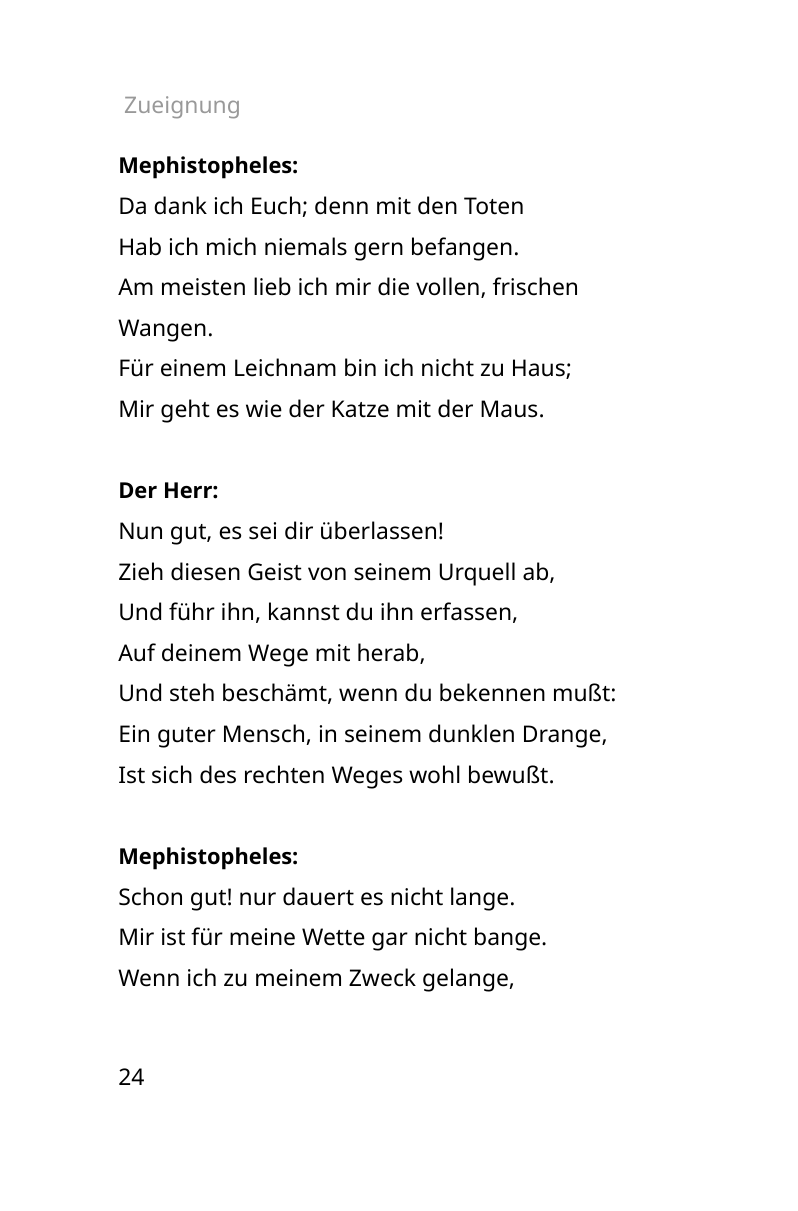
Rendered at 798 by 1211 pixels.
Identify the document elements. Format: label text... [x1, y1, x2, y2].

text Der Herr: Nun gut, es sei dir überlassen! Zieh diesen Geist von seinem Urquell ab, Und führ ihn, kannst du ihn erfassen, Auf deinem Wege mit herab, Und steh beschämt, wenn du bekennen mußt: Ein guter Mensch, in seinem dunklen Drange, Ist sich des rechten Weges wohl bewußt. [118, 451, 679, 790]
text Mephistopheles: Schon gut! nur dauert es nicht lange. Mir ist für meine Wette gar nicht bange. Wenn ich zu meinem Zweck gelange, [118, 817, 679, 993]
text Mephistopheles: Da dank ich Euch; denn mit den Toten Hab ich mich niemals gern befangen. Am meisten lieb ich mir die vollen, frischen Wangen. Für einem Leichnam bin ich nicht zu Haus; Mir geht es wie der Katze mit der Maus. [118, 149, 679, 424]
